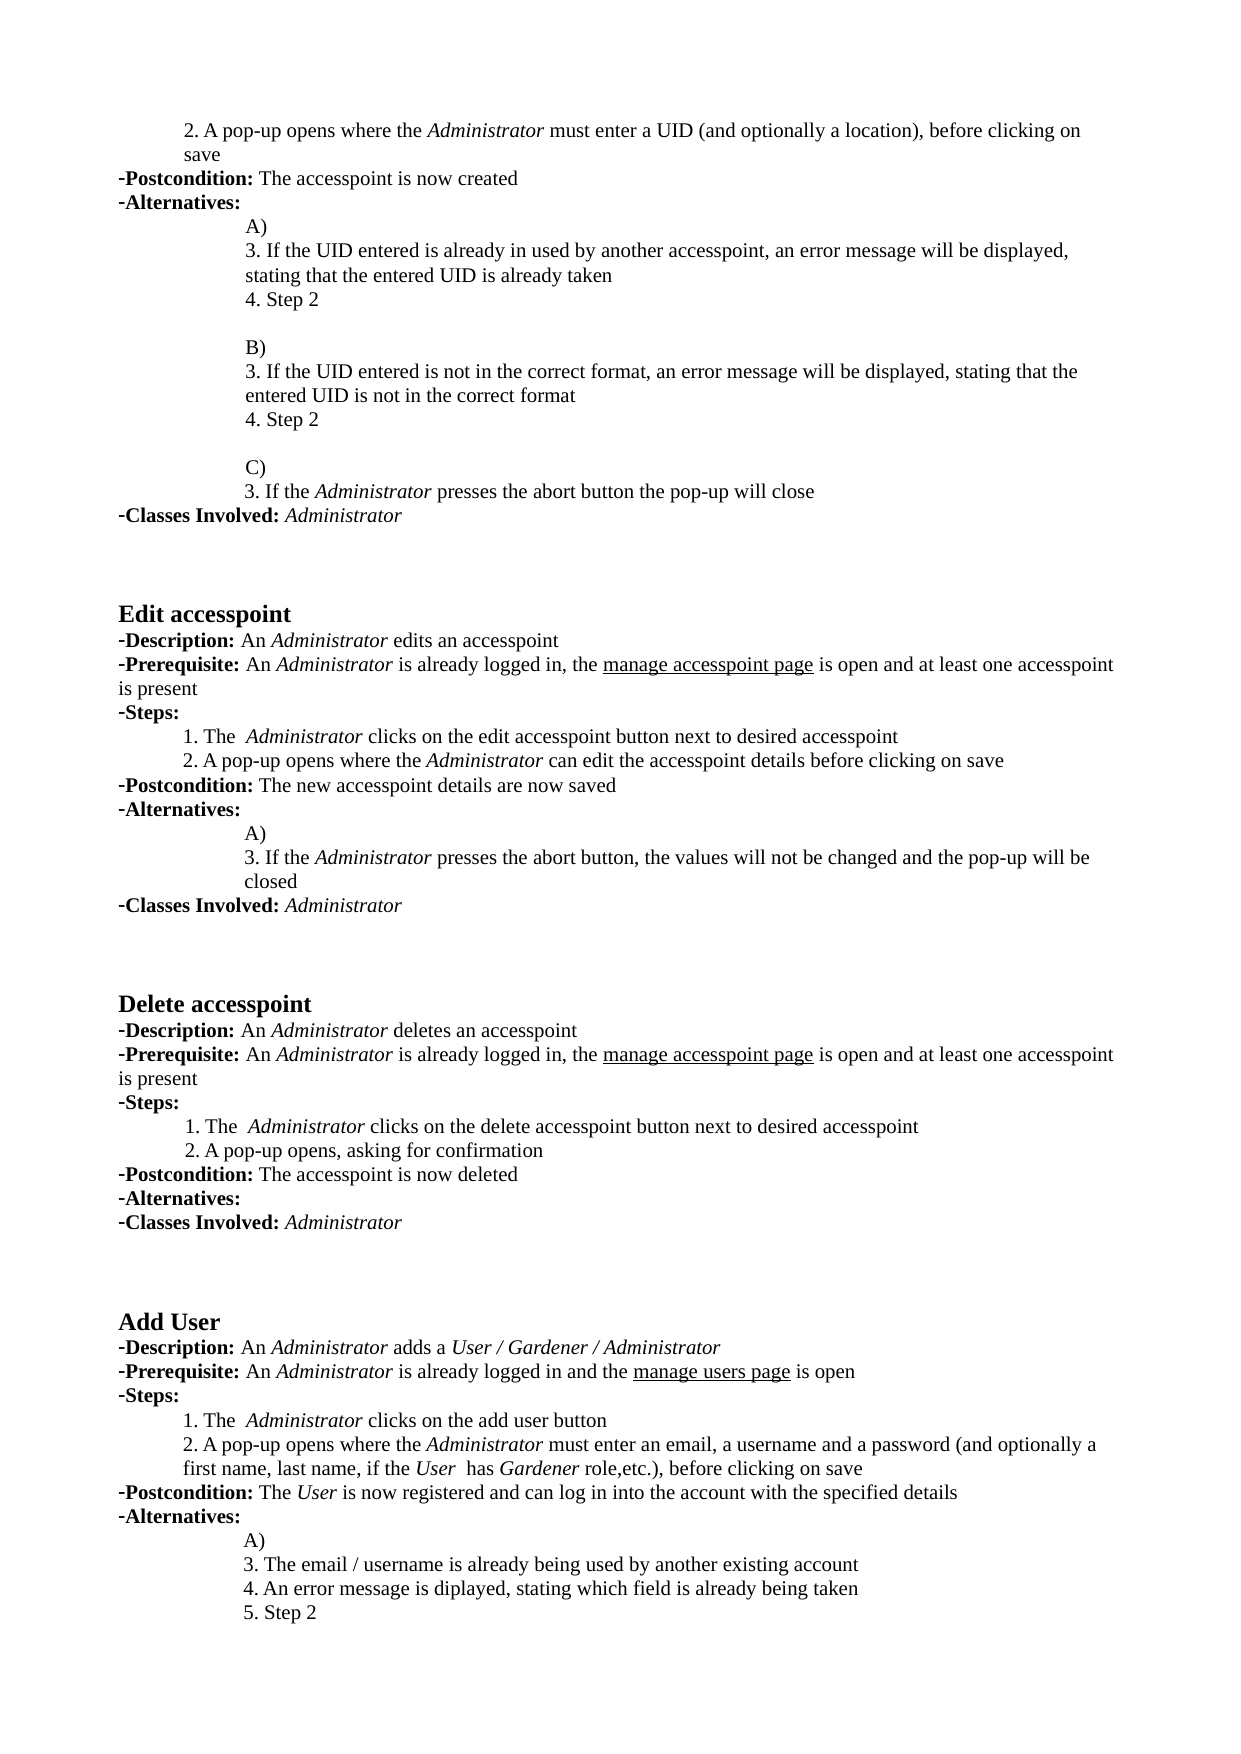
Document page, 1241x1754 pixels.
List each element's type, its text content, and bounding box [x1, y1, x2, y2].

list Alternatives: [118, 190, 1122, 214]
text A) [245, 214, 1122, 238]
list Steps: [118, 1090, 1122, 1114]
list Alternatives: [118, 1504, 1122, 1528]
list Alternatives: [118, 1186, 1122, 1210]
list Description: An Administrator adds a User / Gardener / Administrator [118, 1335, 1122, 1359]
text A) [243, 1528, 1122, 1552]
text 4. Step 2 [245, 407, 1122, 431]
text 4. An error message is diplayed, stating which field is already being taken [243, 1576, 1122, 1600]
list Steps: [118, 700, 1122, 724]
text Add User [118, 1307, 1122, 1335]
list Postcondition: The accesspoint is now created [118, 166, 1122, 190]
text B) [245, 335, 1122, 359]
list Postcondition: The User is now registered and can log in into the account with the specified details [118, 1480, 1122, 1504]
text 2. A pop-up opens where the Administrator must enter an email, a username and a password (and optionally a first name, last name, if the User has Gardener role,etc.), before clicking on save [183, 1432, 1122, 1480]
text 1. The Administrator clicks on the edit accesspoint button next to desired accesspoint [183, 724, 1122, 748]
list 1. The Administrator clicks on the delete accesspoint button next to desired accesspoint [184, 1114, 1122, 1138]
text Edit accesspoint [118, 599, 1122, 628]
list 2. A pop-up opens, asking for confirmation [184, 1138, 1122, 1162]
list Prerequisite: An Administrator is already logged in, the manage accesspoint page is open and at least one accesspoint is present [118, 652, 1122, 700]
list Description: An Administrator deletes an accesspoint [118, 1018, 1122, 1042]
list Classes Involved: Administrator [118, 893, 1122, 917]
list Alternatives: [118, 797, 1122, 821]
text 5. Step 2 [243, 1600, 1122, 1624]
list Steps: [118, 1383, 1122, 1407]
text A) [244, 821, 1122, 845]
list Description: An Administrator edits an accesspoint [118, 628, 1122, 652]
text C) [245, 455, 1122, 479]
list Classes Involved: Administrator [118, 1210, 1122, 1234]
text 3. The email / username is already being used by another existing account [243, 1552, 1122, 1576]
text 3. If the UID entered is not in the correct format, an error message will be displayed, stating that the entered UID is not in the correct format [245, 359, 1122, 407]
text 2. A pop-up opens where the Administrator must enter a UID (and optionally a location), before clicking on save [183, 118, 1122, 166]
list Postcondition: The new accesspoint details are now saved [118, 772, 1122, 797]
text Delete accesspoint [118, 989, 1122, 1018]
list Classes Involved: Administrator [118, 503, 1122, 527]
list Prerequisite: An Administrator is already logged in and the manage users page is open [118, 1359, 1122, 1383]
text 3. If the Administrator presses the abort button the pop-up will close [244, 479, 1122, 503]
list Prerequisite: An Administrator is already logged in, the manage accesspoint page is open and at least one accesspoint is present [118, 1042, 1122, 1090]
text 3. If the Administrator presses the abort button, the values will not be changed and the pop-up will be closed [244, 845, 1122, 893]
text 2. A pop-up opens where the Administrator can edit the accesspoint details before clicking on save [183, 748, 1122, 772]
list Postcondition: The accesspoint is now deleted [118, 1162, 1122, 1186]
text 4. Step 2 [245, 287, 1122, 311]
text 1. The Administrator clicks on the add user button [183, 1407, 1122, 1432]
text 3. If the UID entered is already in used by another accesspoint, an error message will be displayed, stating that the entered UID is already taken [245, 238, 1122, 287]
